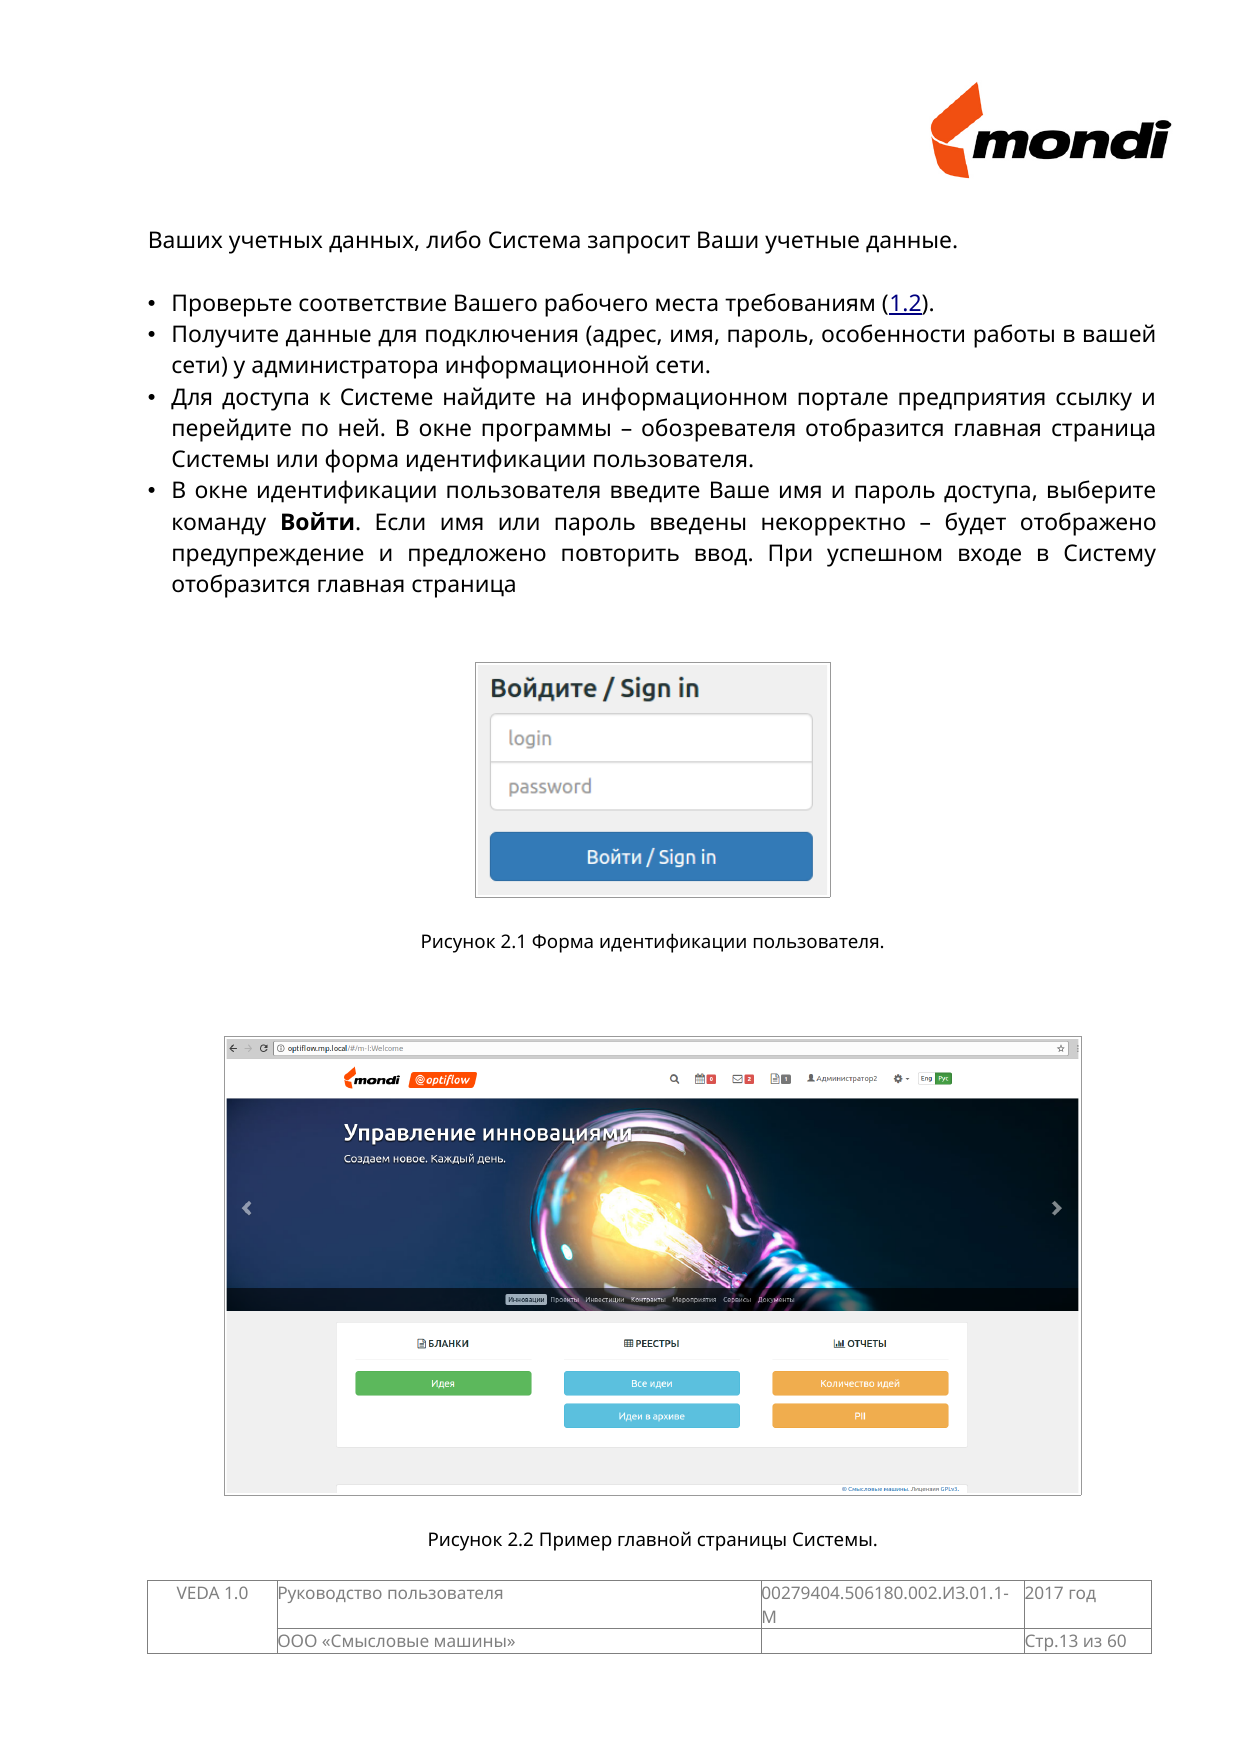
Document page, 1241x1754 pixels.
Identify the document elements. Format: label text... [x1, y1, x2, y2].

list Проверьте соответствие Вашего рабочего места требованиям (1.2). [148, 287, 1157, 318]
list В окне идентификации пользователя введите Ваше имя и пароль доступа, выберите команду Войти. Если имя или пароль введены некорректно – будет отображено предупреждение и предложено повторить ввод. При успешном входе в Систему отобразится главная страница [148, 474, 1157, 599]
list Получите данные для подключения (адрес, имя, пароль, особенности работы в вашей сети) у администратора информационной сети. [148, 318, 1157, 381]
picture [477, 665, 828, 895]
text Рисунок 2.2 Пример главной страницы Системы. [148, 1527, 1157, 1552]
text Рисунок 2.1 Форма идентификации пользователя. [148, 928, 1157, 954]
text Ваших учетных данных, либо Система запросит Ваши учетные данные. [148, 224, 1157, 256]
list Для доступа к Системе найдите на информационном портале предприятия ссылку и перейдите по ней. В окне программы – обозревателя отобразится главная страница Системы или форма идентификации пользователя. [148, 381, 1157, 474]
picture [226, 1039, 1079, 1493]
picture [921, 76, 1181, 188]
